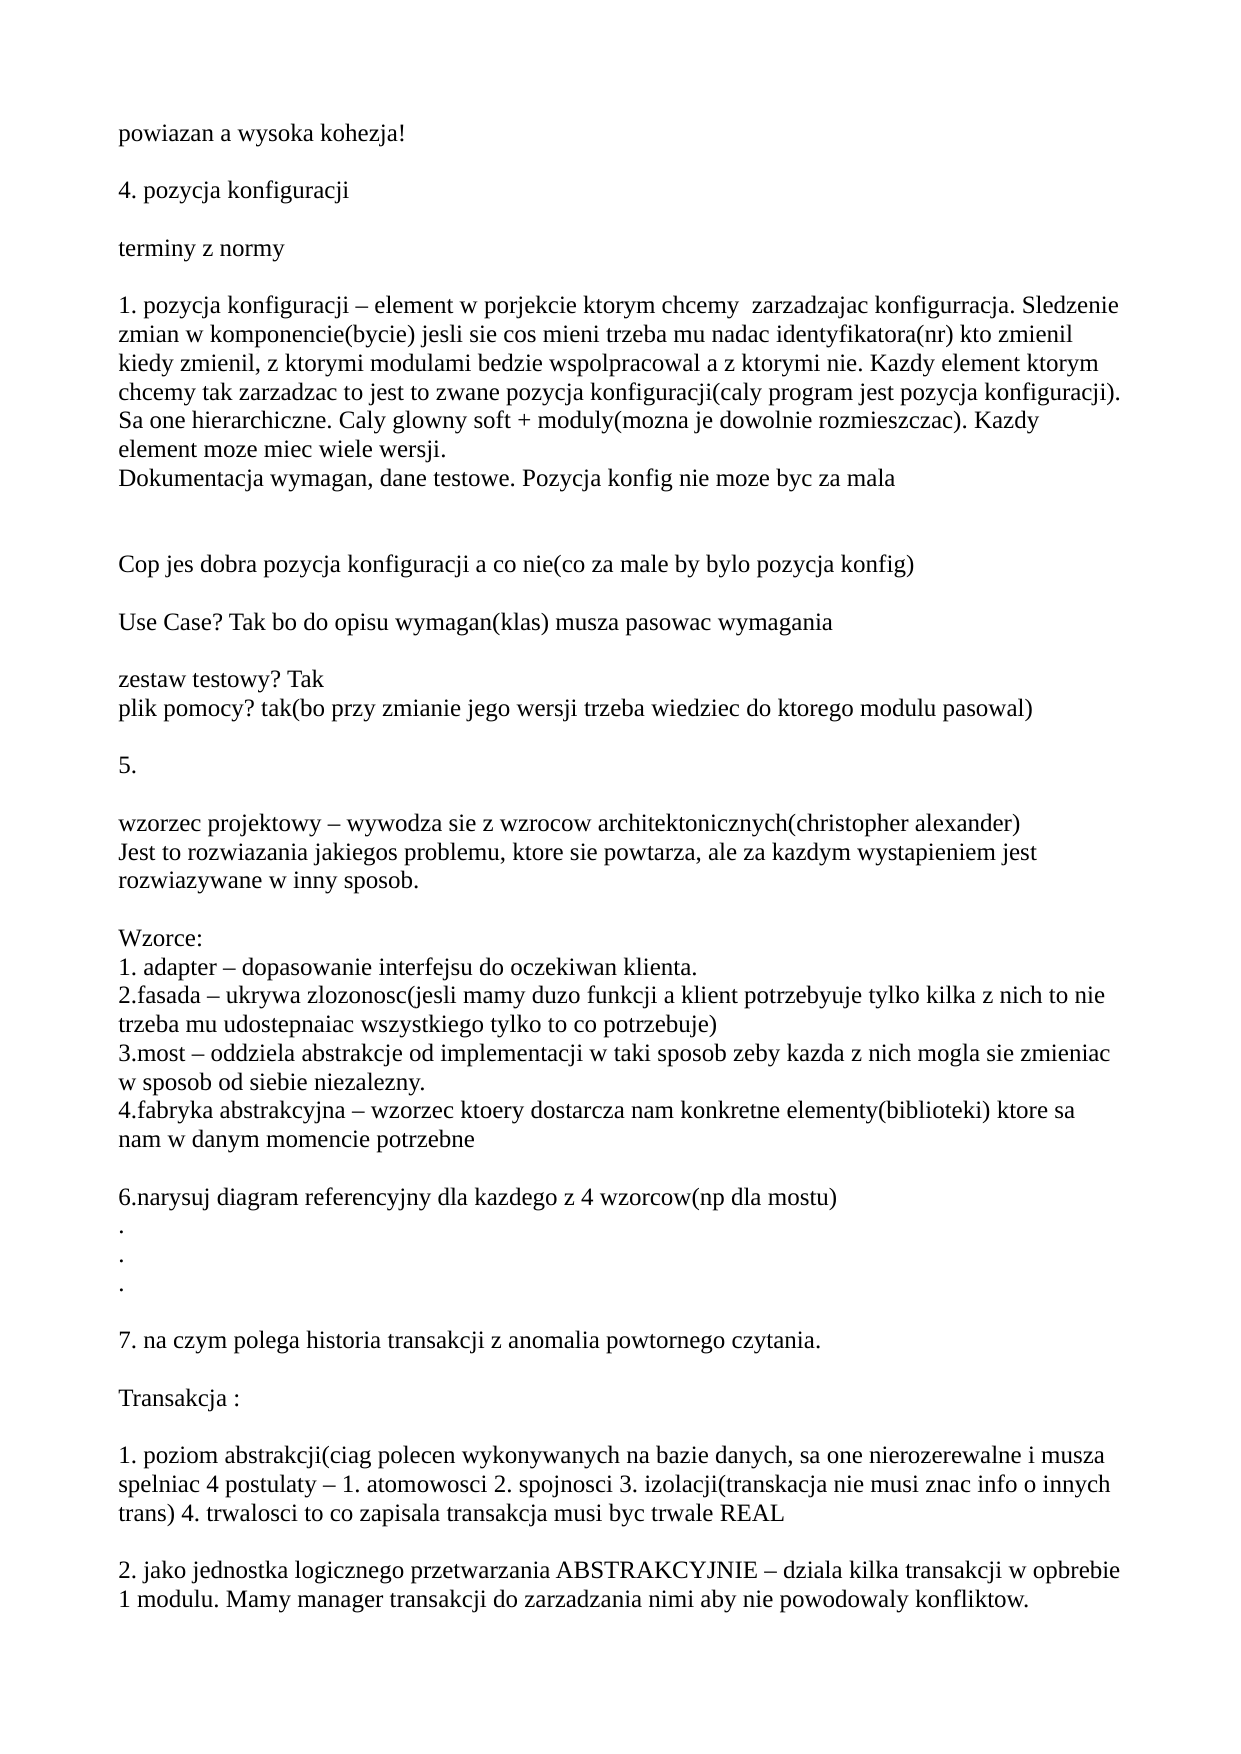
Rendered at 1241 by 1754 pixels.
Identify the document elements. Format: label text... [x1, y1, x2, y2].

list powiazan a wysoka kohezja! 4. pozycja konfiguracji terminy z normy 1. pozycja konfiguracji – element w porjekcie ktorym chcemy zarzadzajac konfigurracja. Sledzenie zmian w komponencie(bycie) jesli sie cos mieni trzeba mu nadac identyfikatora(nr) kto zmienil kiedy zmienil, z ktorymi modulami bedzie wspolpracowal a z ktorymi nie. Kazdy element ktorym chcemy tak zarzadzac to jest to zwane pozycja konfiguracji(caly program jest pozycja konfiguracji). Sa one hierarchiczne. Caly glowny soft + moduly(mozna je dowolnie rozmieszczac). Kazdy element moze miec wiele wersji. Dokumentacja wymagan, dane testowe. Pozycja konfig nie moze byc za mala [118, 118, 1122, 549]
text Cop jes dobra pozycja konfiguracji a co nie(co za male by bylo pozycja konfig) Use Case? Tak bo do opisu wymagan(klas) musza pasowac wymagania zestaw testowy? Tak plik pomocy? tak(bo przy zmianie jego wersji trzeba wiedziec do ktorego modulu pasowal) 5. wzorzec projektowy – wywodza sie z wzrocow architektonicznych(christopher alexander) Jest to rozwiazania jakiegos problemu, ktore sie powtarza, ale za kazdym wystapieniem jest rozwiazywane w inny sposob. Wzorce: 1. adapter – dopasowanie interfejsu do oczekiwan klienta. 2.fasada – ukrywa zlozonosc(jesli mamy duzo funkcji a klient potrzebyuje tylko kilka z nich to nie trzeba mu udostepnaiac wszystkiego tylko to co potrzebuje) 3.most – oddziela abstrakcje od implementacji w taki sposob zeby kazda z nich mogla sie zmieniac w sposob od siebie niezalezny. 4.fabryka abstrakcyjna – wzorzec ktoery dostarcza nam konkretne elementy(biblioteki) ktore sa nam w danym momencie potrzebne 6.narysuj diagram referencyjny dla kazdego z 4 wzorcow(np dla mostu) . . . 7. na czym polega historia transakcji z anomalia powtornego czytania. Transakcja : 1. poziom abstrakcji(ciag polecen wykonywanych na bazie danych, sa one nierozerewalne i musza spelniac 4 postulaty – 1. atomowosci 2. spojnosci 3. izolacji(transkacja nie musi znac info o innych trans) 4. trwalosci to co zapisala transakcja musi byc trwale REAL 2. jako jednostka logicznego przetwarzania ABSTRAKCYJNIE – dziala kilka transakcji w opbrebie 1 modulu. Mamy manager transakcji do zarzadzania nimi aby nie powodowaly konfliktow. [118, 549, 1122, 1613]
